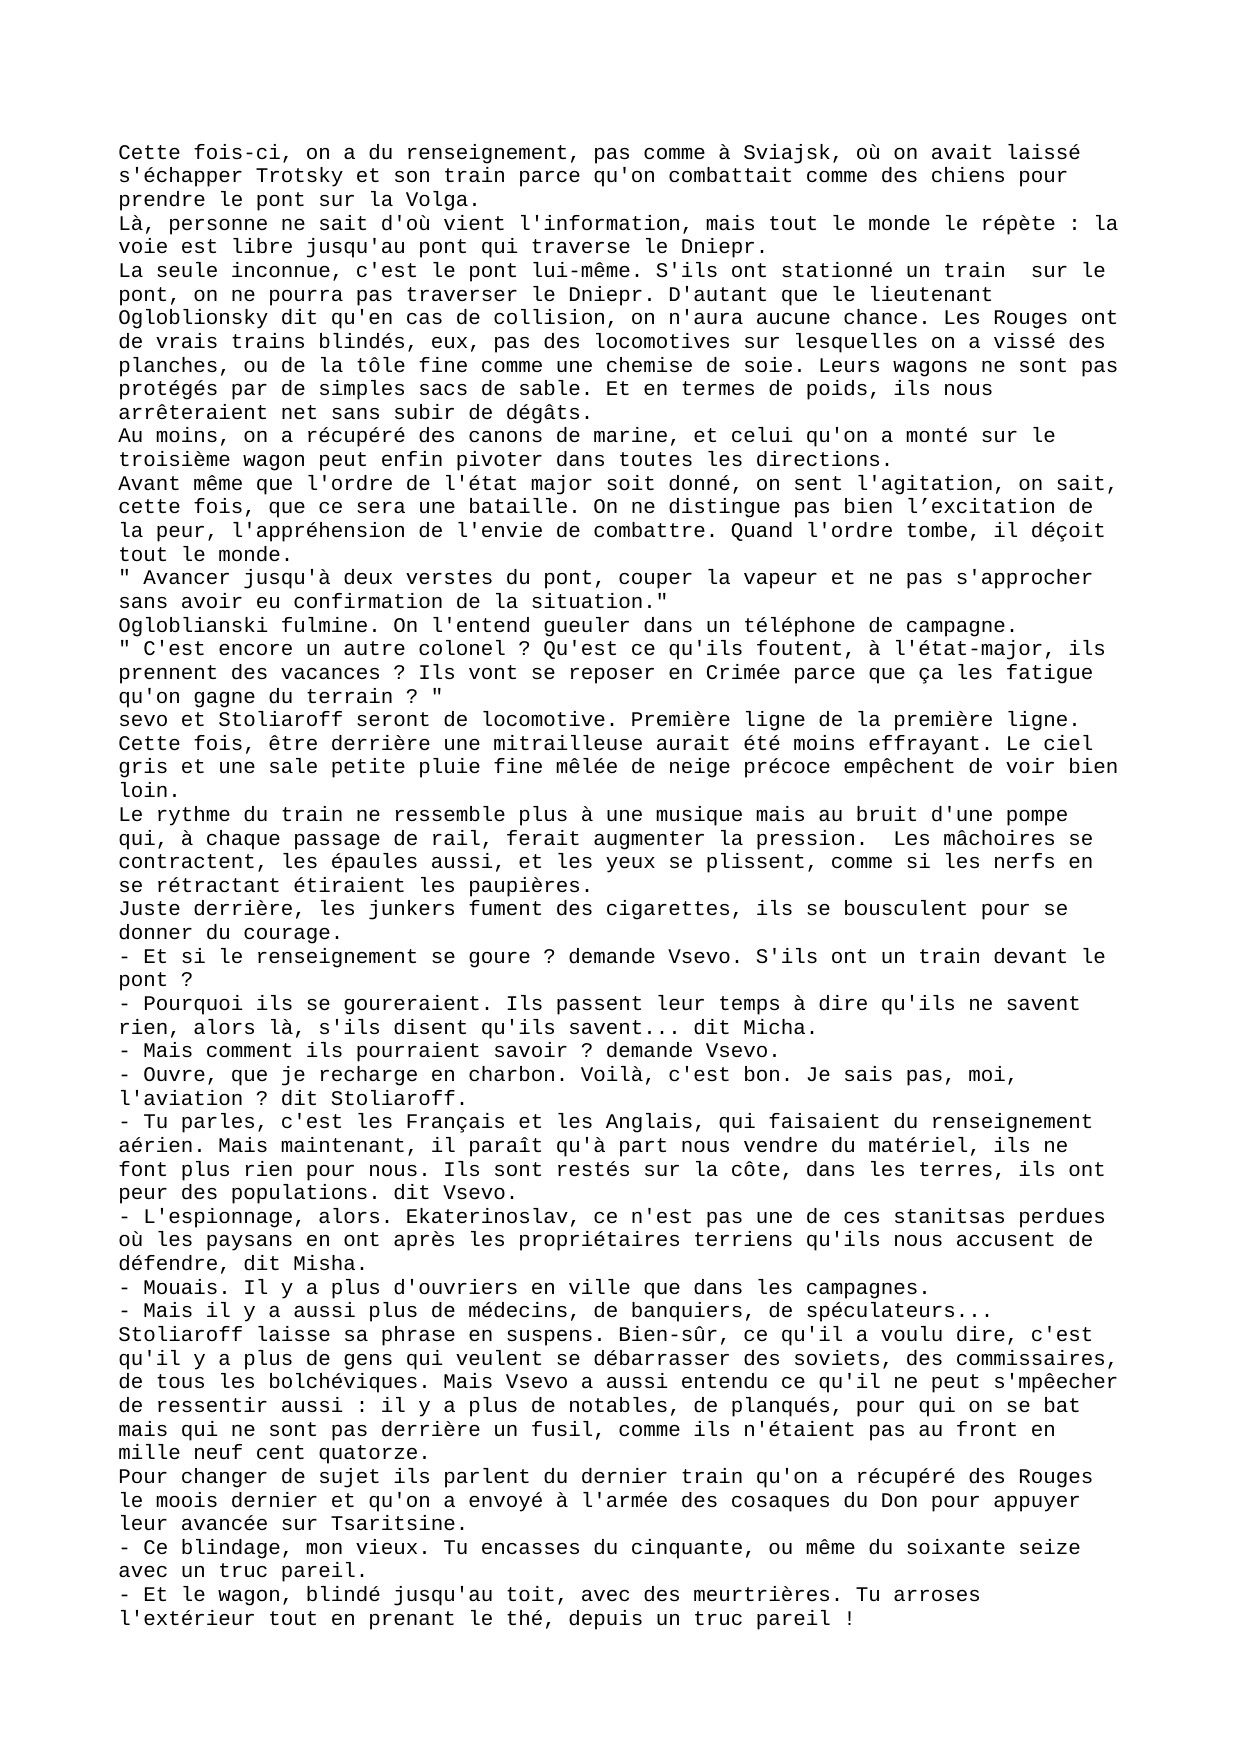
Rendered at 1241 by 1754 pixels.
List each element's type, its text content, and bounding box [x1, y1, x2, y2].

text - Ouvre, que je recharge en charbon. Voilà, c'est bon. Je sais pas, moi, l'aviation ? dit Stoliaroff. [118, 1064, 1122, 1111]
text Là, personne ne sait d'où vient l'information, mais tout le monde le répète : la voie est libre jusqu'au pont qui traverse le Dniepr. [118, 213, 1122, 260]
text Ogloblianski fulmine. On l'entend gueuler dans un téléphone de campagne. [118, 615, 1122, 638]
text - L'espionnage, alors. Ekaterinoslav, ce n'est pas une de ces stanitsas perdues où les paysans en ont après les propriétaires terriens qu'ils nous accusent de défendre, dit Misha. [118, 1206, 1122, 1277]
text - Et le wagon, blindé jusqu'au toit, avec des meurtrières. Tu arroses l'extérieur tout en prenant le thé, depuis un truc pareil ! [118, 1584, 1122, 1631]
text Cette fois-ci, on a du renseignement, pas comme à Sviajsk, où on avait laissé s'échapper Trotsky et son train parce qu'on combattait comme des chiens pour prendre le pont sur la Volga. [118, 142, 1122, 213]
text sevo et Stoliaroff seront de locomotive. Première ligne de la première ligne. Cette fois, être derrière une mitrailleuse aurait été moins effrayant. Le ciel gris et une sale petite pluie fine mêlée de neige précoce empêchent de voir bien loin. [118, 709, 1122, 804]
text - Et si le renseignement se goure ? demande Vsevo. S'ils ont un train devant le pont ? [118, 946, 1122, 993]
text Juste derrière, les junkers fument des cigarettes, ils se bousculent pour se donner du courage. [118, 898, 1122, 946]
text La seule inconnue, c'est le pont lui-même. S'ils ont stationné un train sur le pont, on ne pourra pas traverser le Dniepr. D'autant que le lieutenant Ogloblionsky dit qu'en cas de collision, on n'aura aucune chance. Les Rouges ont de vrais trains blindés, eux, pas des locomotives sur lesquelles on a vissé des planches, ou de la tôle fine comme une chemise de soie. Leurs wagons ne sont pas protégés par de simples sacs de sable. Et en termes de poids, ils nous arrêteraient net sans subir de dégâts. [118, 260, 1122, 426]
text Au moins, on a récupéré des canons de marine, et celui qu'on a monté sur le troisième wagon peut enfin pivoter dans toutes les directions. [118, 426, 1122, 473]
text - Pourquoi ils se goureraient. Ils passent leur temps à dire qu'ils ne savent rien, alors là, s'ils disent qu'ils savent... dit Micha. [118, 993, 1122, 1040]
text " C'est encore un autre colonel ? Qu'est ce qu'ils foutent, à l'état-major, ils prennent des vacances ? Ils vont se reposer en Crimée parce que ça les fatigue qu'on gagne du terrain ? " [118, 638, 1122, 709]
text Le rythme du train ne ressemble plus à une musique mais au bruit d'une pompe qui, à chaque passage de rail, ferait augmenter la pression. Les mâchoires se contractent, les épaules aussi, et les yeux se plissent, comme si les nerfs en se rétractant étiraient les paupières. [118, 804, 1122, 898]
text - Mouais. Il y a plus d'ouvriers en ville que dans les campagnes. [118, 1277, 1122, 1300]
text Stoliaroff laisse sa phrase en suspens. Bien-sûr, ce qu'il a voulu dire, c'est qu'il y a plus de gens qui veulent se débarrasser des soviets, des commissaires, de tous les bolchéviques. Mais Vsevo a aussi entendu ce qu'il ne peut s'mpêecher de ressentir aussi : il y a plus de notables, de planqués, pour qui on se bat mais qui ne sont pas derrière un fusil, comme ils n'étaient pas au front en mille neuf cent quatorze. [118, 1324, 1122, 1466]
text Pour changer de sujet ils parlent du dernier train qu'on a récupéré des Rouges le moois dernier et qu'on a envoyé à l'armée des cosaques du Don pour appuyer leur avancée sur Tsaritsine. [118, 1466, 1122, 1537]
text - Tu parles, c'est les Français et les Anglais, qui faisaient du renseignement aérien. Mais maintenant, il paraît qu'à part nous vendre du matériel, ils ne font plus rien pour nous. Ils sont restés sur la côte, dans les terres, ils ont peur des populations. dit Vsevo. [118, 1111, 1122, 1206]
text - Mais comment ils pourraient savoir ? demande Vsevo. [118, 1040, 1122, 1064]
text - Mais il y a aussi plus de médecins, de banquiers, de spéculateurs... [118, 1300, 1122, 1324]
text - Ce blindage, mon vieux. Tu encasses du cinquante, ou même du soixante seize avec un truc pareil. [118, 1537, 1122, 1584]
text " Avancer jusqu'à deux verstes du pont, couper la vapeur et ne pas s'approcher sans avoir eu confirmation de la situation." [118, 567, 1122, 615]
text Avant même que l'ordre de l'état major soit donné, on sent l'agitation, on sait, cette fois, que ce sera une bataille. On ne distingue pas bien l’excitation de la peur, l'appréhension de l'envie de combattre. Quand l'ordre tombe, il déçoit tout le monde. [118, 473, 1122, 567]
